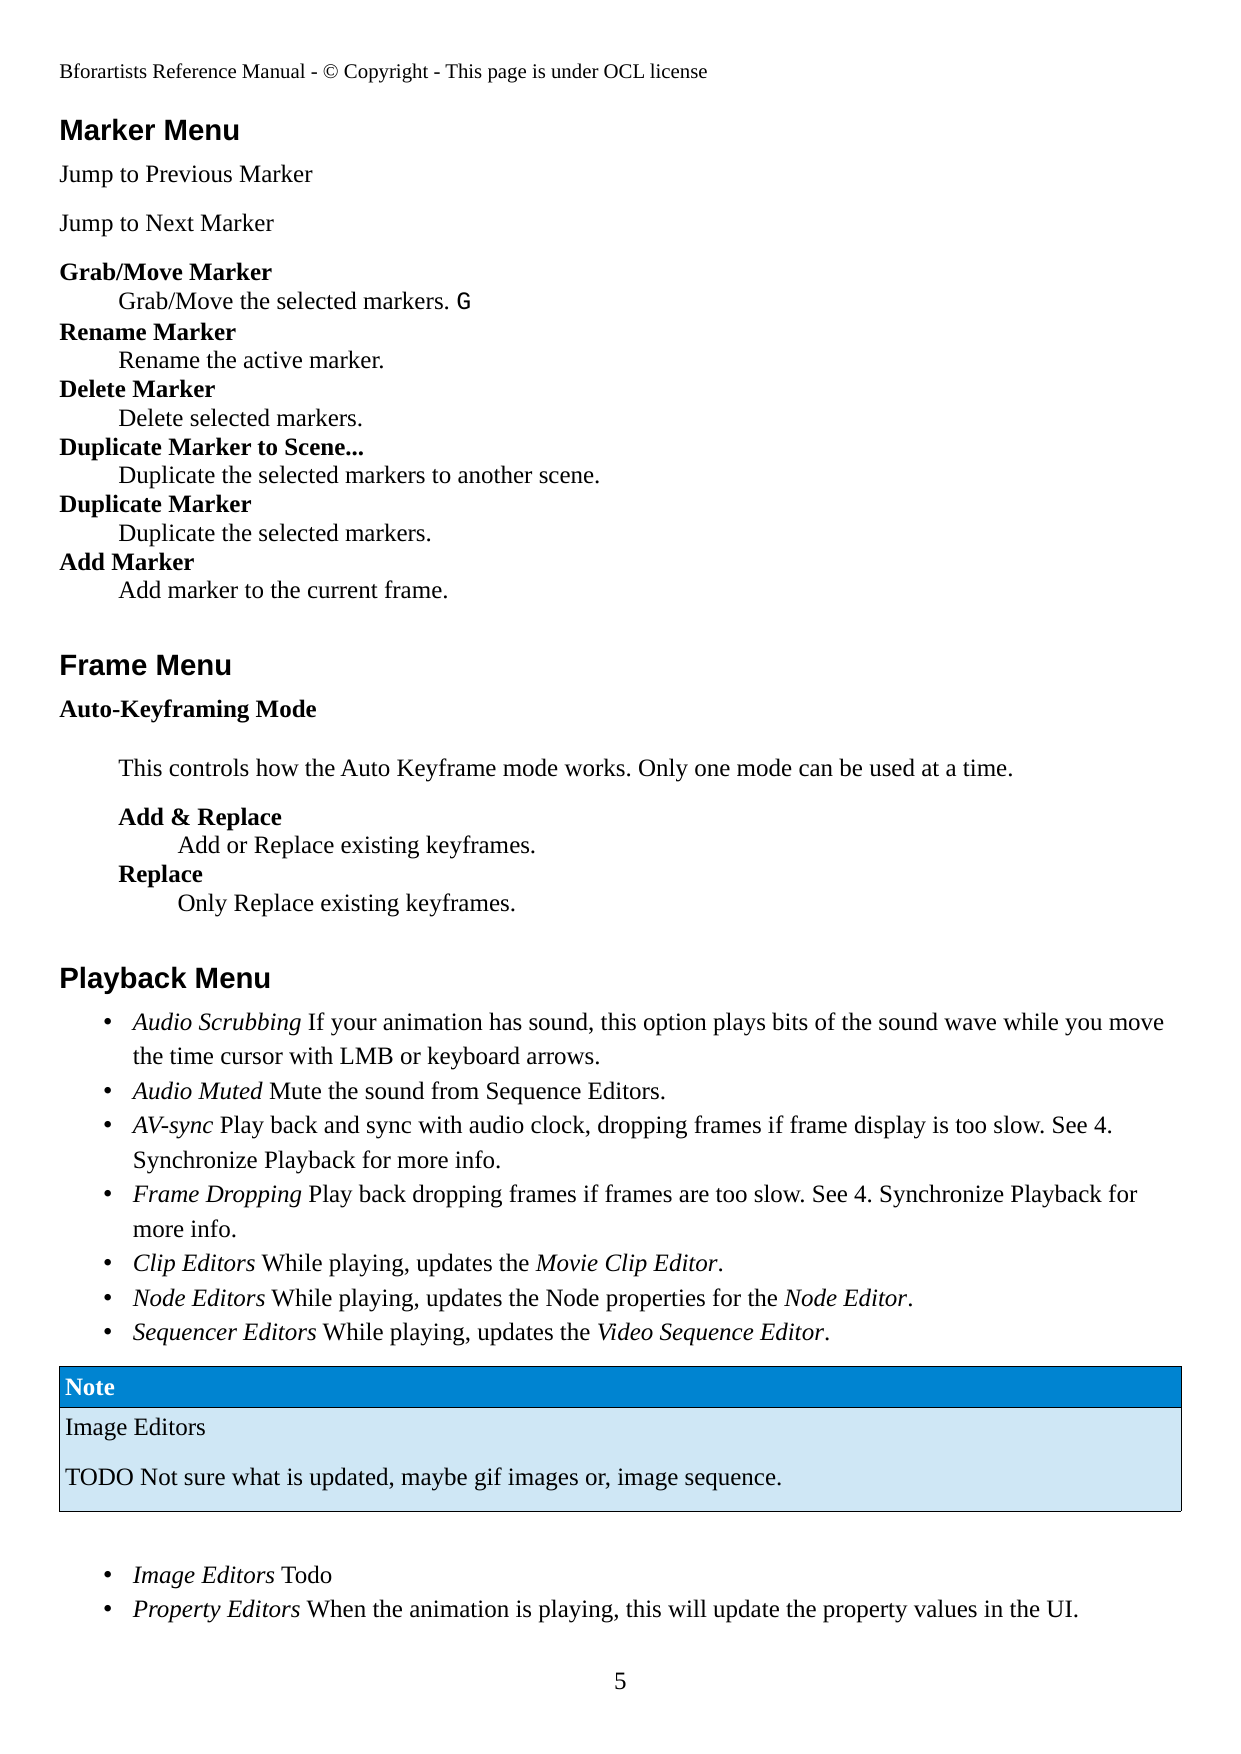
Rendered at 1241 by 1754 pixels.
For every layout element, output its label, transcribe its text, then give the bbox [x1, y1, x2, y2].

list Delete selected markers. [118, 403, 1181, 432]
subtitle Playback Menu [59, 961, 1181, 994]
list Grab/Move the selected markers. G [118, 286, 1181, 317]
list Audio Scrubbing If your animation has sound, this option plays bits of the sound wave while you move the time cursor with LMB or keyboard arrows. [103, 1007, 1181, 1070]
list Rename the active marker. [118, 345, 1181, 374]
list Audio Muted Mute the sound from Sequence Editors. [103, 1076, 1181, 1105]
list Add or Replace existing keyframes. [177, 830, 1181, 859]
subtitle Rename Marker [59, 317, 1181, 345]
list Clip Editors While playing, updates the Movie Clip Editor. [103, 1248, 1181, 1277]
subtitle Replace [118, 859, 1181, 888]
list Duplicate the selected markers to another scene. [118, 460, 1181, 489]
text Jump to Next Marker [59, 208, 1181, 237]
subtitle Marker Menu [59, 113, 1181, 146]
list Frame Dropping Play back dropping frames if frames are too slow. See 4. Synchronize Playback for more info. [103, 1179, 1181, 1243]
list Image Editors Todo [103, 1560, 1181, 1588]
subtitle Grab/Move Marker [59, 257, 1181, 286]
text This controls how the Auto Keyframe mode works. Only one mode can be used at a time. [118, 753, 1181, 781]
subtitle Duplicate Marker to Scene... [59, 432, 1181, 460]
list AV-sync Play back and sync with audio clock, dropping frames if frame display is too slow. See 4. Synchronize Playback for more info. [103, 1110, 1181, 1174]
list Only Replace existing keyframes. [177, 888, 1181, 917]
list Add marker to the current frame. [118, 575, 1181, 604]
subtitle Duplicate Marker [59, 489, 1181, 518]
subtitle Add Marker [59, 547, 1181, 575]
table_cell Image Editors TODO Not sure what is updated, maybe gif images or, image sequence. [60, 1408, 1181, 1511]
subtitle Auto-Keyframing Mode [59, 694, 1181, 723]
table_header Note [60, 1367, 1181, 1407]
list Node Editors While playing, updates the Node properties for the Node Editor. [103, 1283, 1181, 1312]
subtitle Frame Menu [59, 648, 1181, 682]
list Duplicate the selected markers. [118, 518, 1181, 547]
subtitle Delete Marker [59, 374, 1181, 403]
list Property Editors When the animation is playing, this will update the property values in the UI. [103, 1594, 1181, 1623]
subtitle Add & Replace [118, 802, 1181, 830]
text Jump to Previous Marker [59, 159, 1181, 188]
list Sequencer Editors While playing, updates the Video Sequence Editor. [103, 1317, 1181, 1346]
